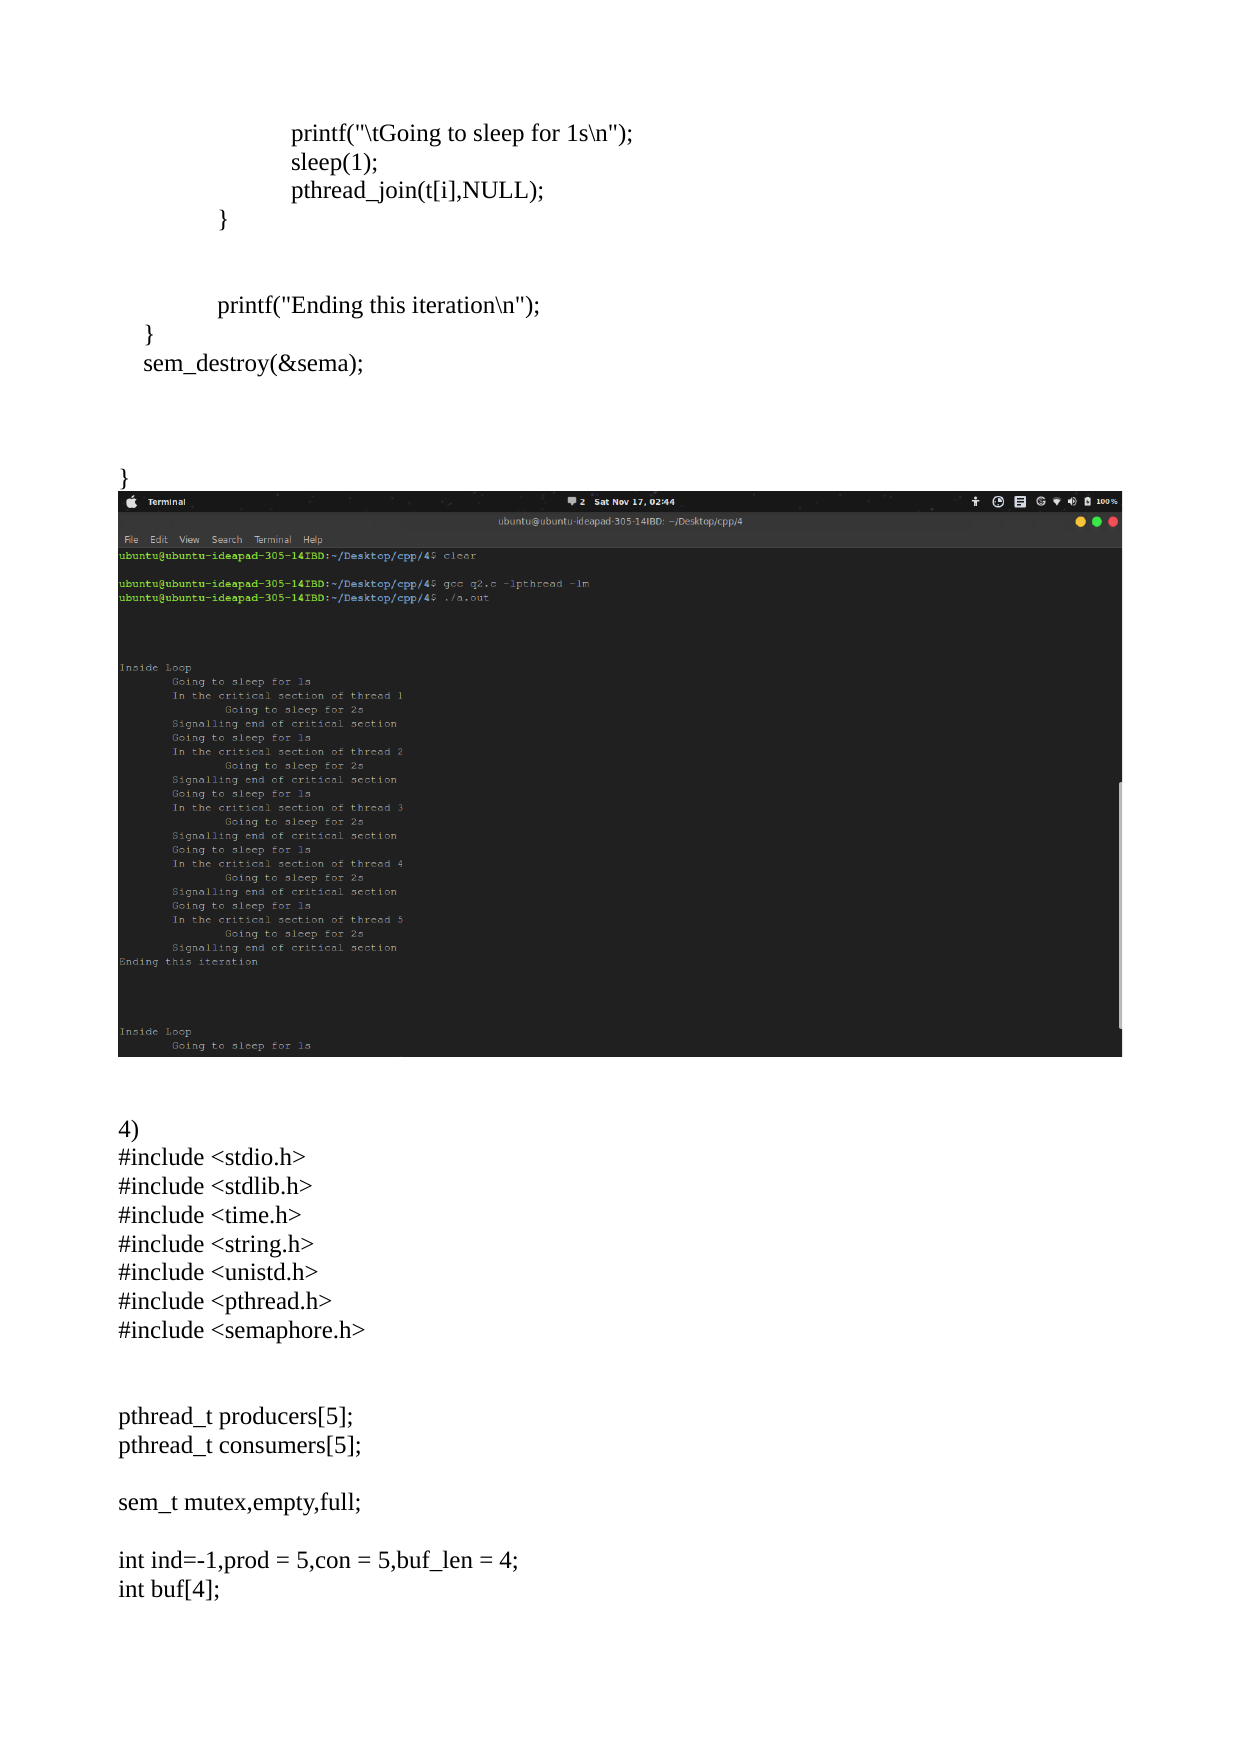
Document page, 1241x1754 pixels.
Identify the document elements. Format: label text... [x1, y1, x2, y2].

text int ind=-1,prod = 5,con = 5,buf_len = 4; [118, 1545, 1122, 1574]
text #include <stdio.h> [118, 1142, 1122, 1171]
text } [118, 463, 1122, 491]
text #include <semaphore.h> [118, 1315, 1122, 1344]
text pthread_t producers[5]; [118, 1401, 1122, 1430]
text } [118, 319, 1122, 348]
text } [118, 204, 1122, 233]
text #include <time.h> [118, 1200, 1122, 1229]
text printf("Ending this iteration\n"); [118, 291, 1122, 319]
text 4) [118, 1114, 1122, 1142]
text #include <pthread.h> [118, 1286, 1122, 1315]
text int buf[4]; [118, 1574, 1122, 1602]
picture [118, 491, 1123, 1057]
text pthread_t consumers[5]; [118, 1430, 1122, 1459]
text sem_destroy(&sema); [118, 348, 1122, 377]
text sleep(1); [118, 147, 1122, 176]
text sem_t mutex,empty,full; [118, 1487, 1122, 1516]
text #include <stdlib.h> [118, 1171, 1122, 1200]
text pthread_join(t[i],NULL); [118, 176, 1122, 204]
text printf("\tGoing to sleep for 1s\n"); [118, 118, 1122, 147]
text #include <unistd.h> [118, 1257, 1122, 1286]
text #include <string.h> [118, 1229, 1122, 1257]
